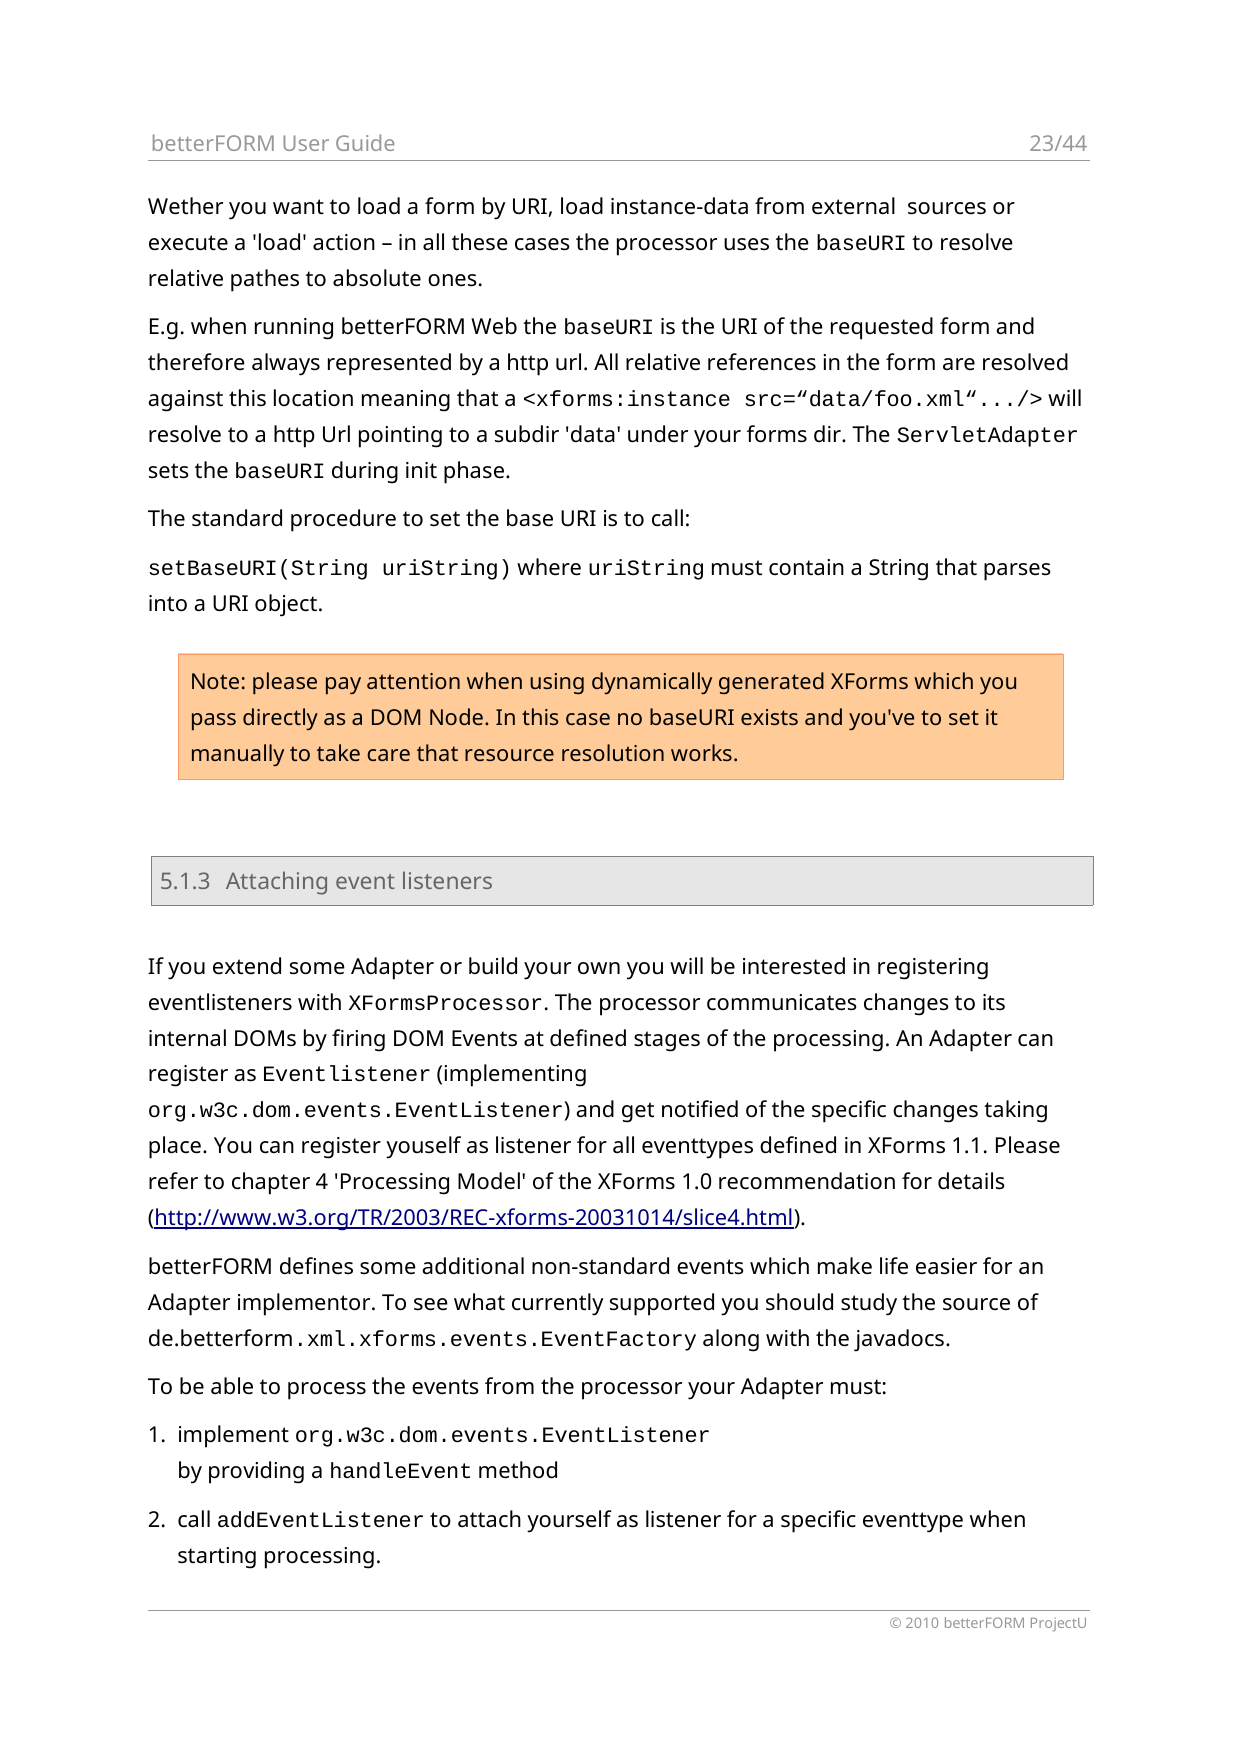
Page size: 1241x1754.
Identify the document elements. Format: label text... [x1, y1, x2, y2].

text betterFORM defines some additional non-standard events which make life easier for an Adapter implementor. To see what currently supported you should study the source of de.betterform.xml.xforms.events.EventFactory along with the javadocs. [148, 1251, 1090, 1352]
text If you extend some Adapter or build your own you will be interested in registering eventlisteners with XFormsProcessor. The processor communicates changes to its internal DOMs by firing DOM Events at defined stages of the processing. An Adapter can register as Eventlistener (implementing org.w3c.dom.events.EventListener) and get notified of the specific changes taking place. You can register youself as listener for all eventtypes defined in XForms 1.1. Please refer to chapter 4 'Processing Model' of the XForms 1.0 recommendation for details (http://www.w3.org/TR/2003/REC-xforms-20031014/slice4.html). [148, 951, 1090, 1232]
text The standard procedure to set the base URI is to call: [148, 503, 1090, 533]
list implement org.w3c.dom.events.EventListener by providing a handleEvent method [148, 1419, 1090, 1485]
list call addEventListener to attach yourself as listener for a specific eventtype when starting processing. [148, 1504, 1090, 1569]
text Note: please pay attention when using dynamically generated XForms which you pass directly as a DOM Node. In this case no baseURI exists and you've to set it manually to take care that resource resolution works. [179, 655, 1063, 779]
text E.g. when running betterFORM Web the baseURI is the URI of the requested form and therefore always represented by a http url. All relative references in the form are resolved against this location meaning that a <xforms:instance src=“data/foo.xml“.../> will resolve to a http Url pointing to a subdir 'data' under your forms dir. The ServletAdapter sets the baseURI during init phase. [148, 311, 1090, 484]
text To be able to process the events from the processor your Adapter must: [148, 1371, 1090, 1401]
text setBaseURI(String uriString) where uriString must contain a String that parses into a URI object. [148, 551, 1090, 617]
subtitle Attaching event listeners [152, 857, 1093, 905]
text Wether you want to load a form by URI, load instance-data from external sources or execute a 'load' action – in all these cases the processor uses the baseURI to resolve relative pathes to absolute ones. [148, 191, 1090, 292]
